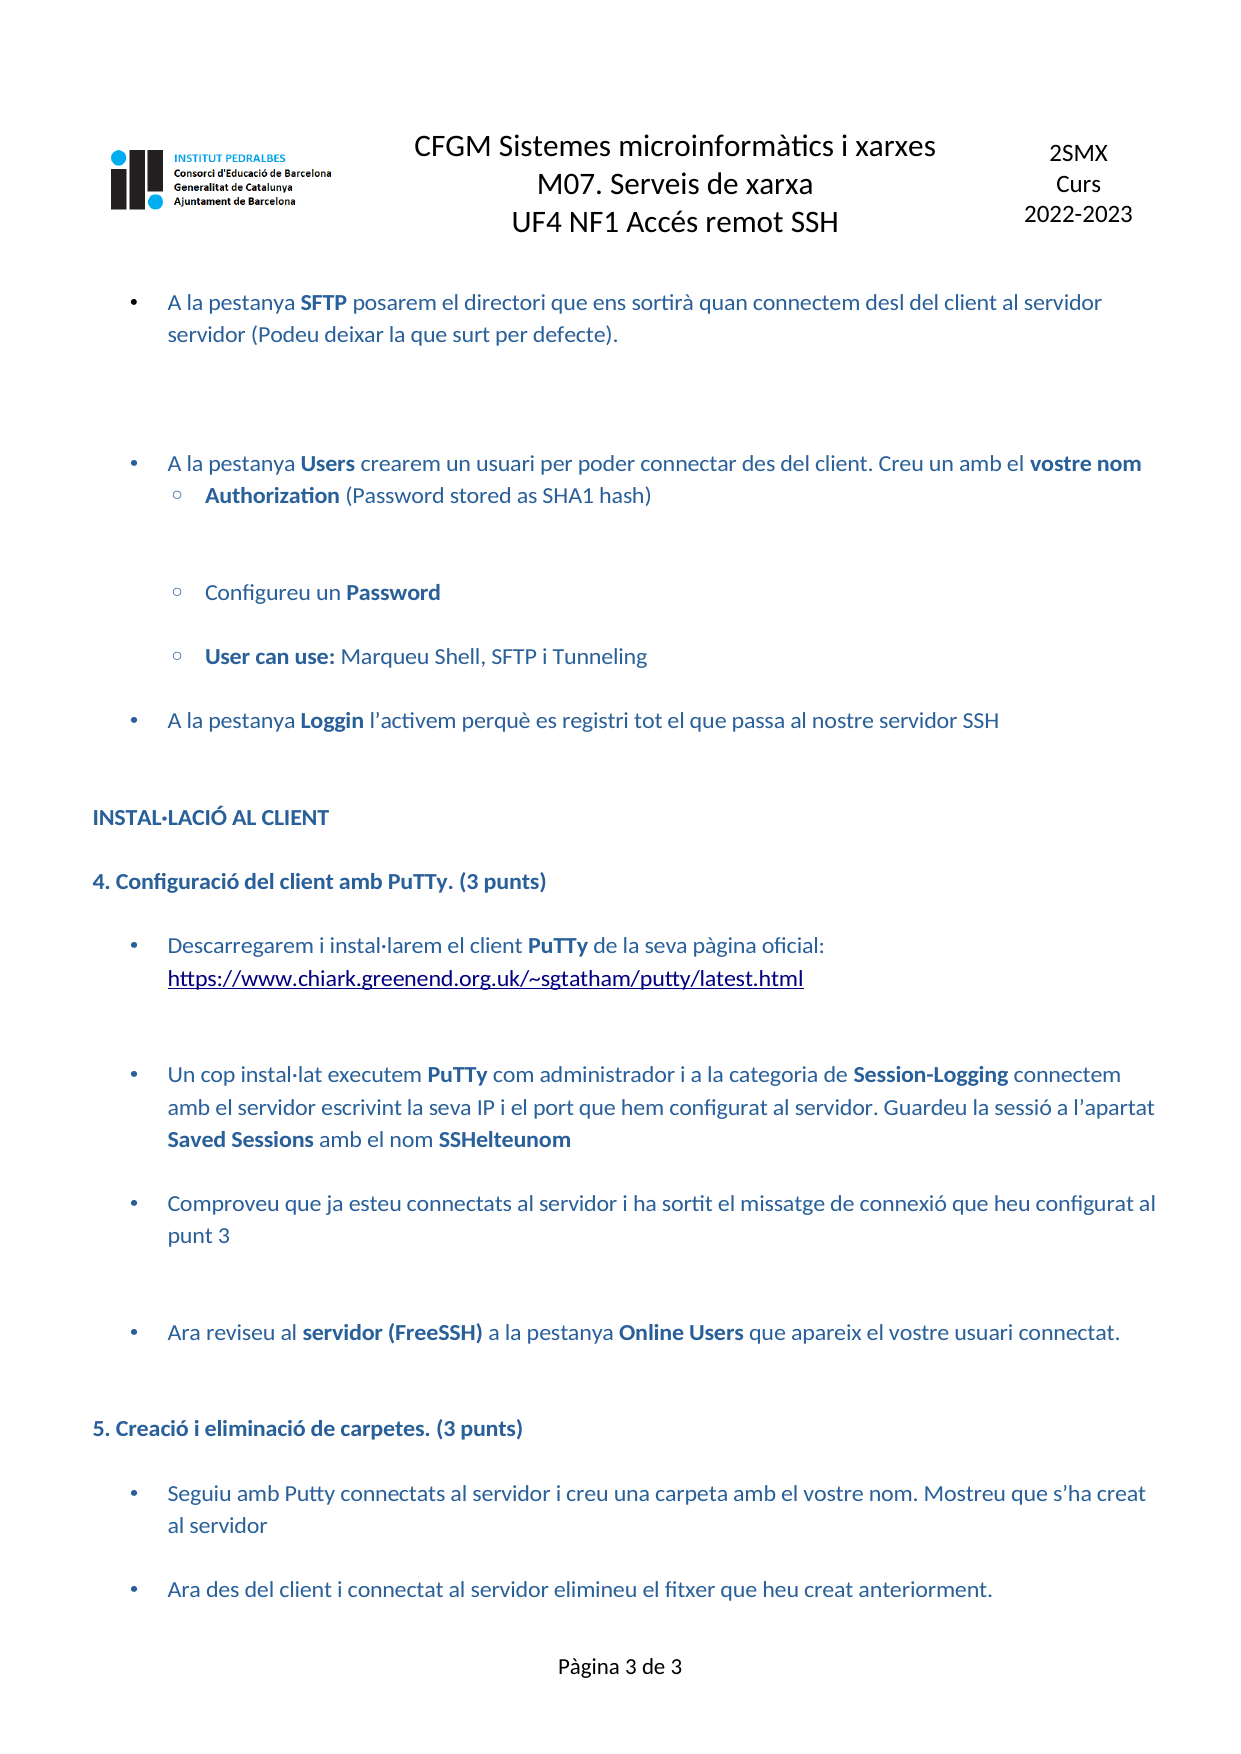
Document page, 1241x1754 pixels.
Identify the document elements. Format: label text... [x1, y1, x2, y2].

list Descarregarem i instal·larem el client PuTTy de la seva pàgina oficial: [130, 932, 1162, 960]
text 4. Configuració del client amb PuTTy. (3 punts) [92, 867, 1162, 895]
list A la pestanya SFTP posarem el directori que ens sortirà quan connectem desl del client al servidor servidor (Podeu deixar la que surt per defecte). [130, 288, 1162, 348]
list Ara des del client i connectat al servidor elimineu el fitxer que heu creat anteriorment. [130, 1575, 1162, 1603]
list A la pestanya Loggin l’activem perquè es registri tot el que passa al nostre servidor SSH [130, 706, 1162, 734]
list Configureu un Password [167, 578, 1162, 606]
text INSTAL·LACIÓ AL CLIENT [92, 803, 1162, 831]
list Authorization (Password stored as SHA1 hash) [167, 481, 1162, 509]
list User can use: Marqueu Shell, SFTP i Tunneling [167, 642, 1162, 670]
list Ara reviseu al servidor (FreeSSH) a la pestanya Online Users que apareix el vostre usuari connectat. [130, 1318, 1162, 1346]
list A la pestanya Users crearem un usuari per poder connectar des del client. Creu un amb el vostre nom [130, 449, 1162, 477]
list Comproveu que ja esteu connectats al servidor i ha sortit el missatge de connexió que heu configurat al punt 3 [130, 1189, 1162, 1249]
list Un cop instal·lat executem PuTTy com administrador i a la categoria de Session-Logging connectem amb el servidor escrivint la seva IP i el port que hem configurat al servidor. Guardeu la sessió a l’apartat Saved Sessions amb el nom SSHelteunom [130, 1060, 1162, 1153]
list Seguiu amb Putty connectats al servidor i creu una carpeta amb el vostre nom. Mostreu que s’ha creat al servidor [130, 1479, 1162, 1539]
picture [107, 148, 338, 213]
text 5. Creació i eliminació de carpetes. (3 punts) [92, 1414, 1148, 1442]
list https://www.chiark.greenend.org.uk/~sgtatham/putty/latest.html [130, 964, 1162, 992]
